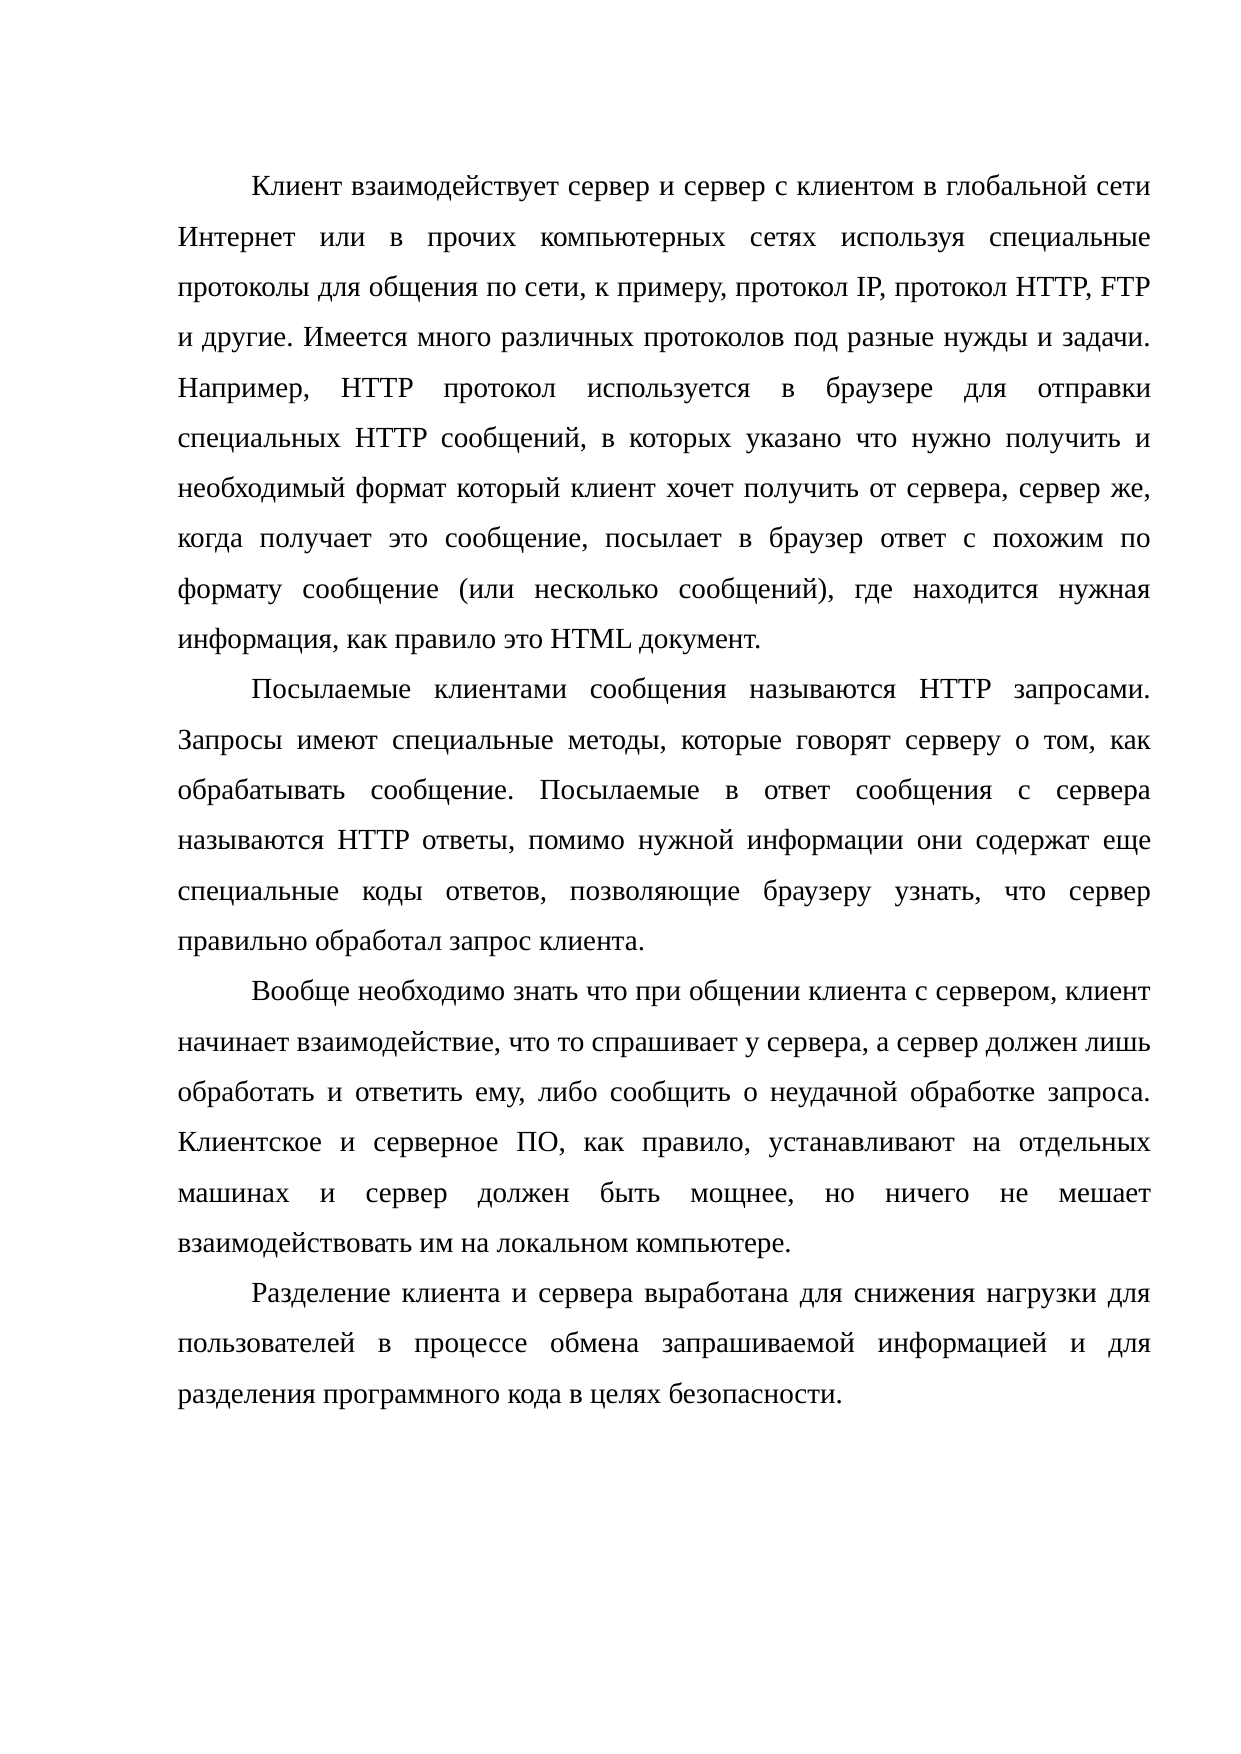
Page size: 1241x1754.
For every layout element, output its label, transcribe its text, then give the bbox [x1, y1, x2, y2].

text Вообще необходимо знать что при общении клиента с сервером, клиент начинает взаимодействие, что то спрашивает у сервера, а сервер должен лишь обработать и ответить ему, либо сообщить о неудачной обработке запроса. Клиентское и серверное ПО, как правило, устанавливают на отдельных машинах и сервер должен быть мощнее, но ничего не мешает взаимодействовать им на локальном компьютере. [177, 973, 1152, 1258]
text Клиент взаимодействует сервер и сервер с клиентом в глобальной сети Интернет или в прочих компьютерных сетях используя специальные протоколы для общения по сети, к примеру, протокол IP, протокол HTTP, FTP и другие. Имеется много различных протоколов под разные нужды и задачи. Например, HTTP протокол используется в браузере для отправки специальных HTTP сообщений, в которых указано что нужно получить и необходимый формат который клиент хочет получить от сервера, сервер же, когда получает это сообщение, посылает в браузер ответ с похожим по формату сообщение (или несколько сообщений), где находится нужная информация, как правило это HTML документ. [177, 168, 1152, 655]
text Разделение клиента и сервера выработана для снижения нагрузки для пользователей в процессе обмена запрашиваемой информацией и для разделения программного кода в целях безопасности. [177, 1275, 1152, 1409]
text Посылаемые клиентами сообщения называются HTTP запросами. Запросы имеют специальные методы, которые говорят серверу о том, как обрабатывать сообщение. Посылаемые в ответ сообщения с сервера называются HTTP ответы, помимо нужной информации они содержат еще специальные коды ответов, позволяющие браузеру узнать, что сервер правильно обработал запрос клиента. [177, 672, 1152, 957]
